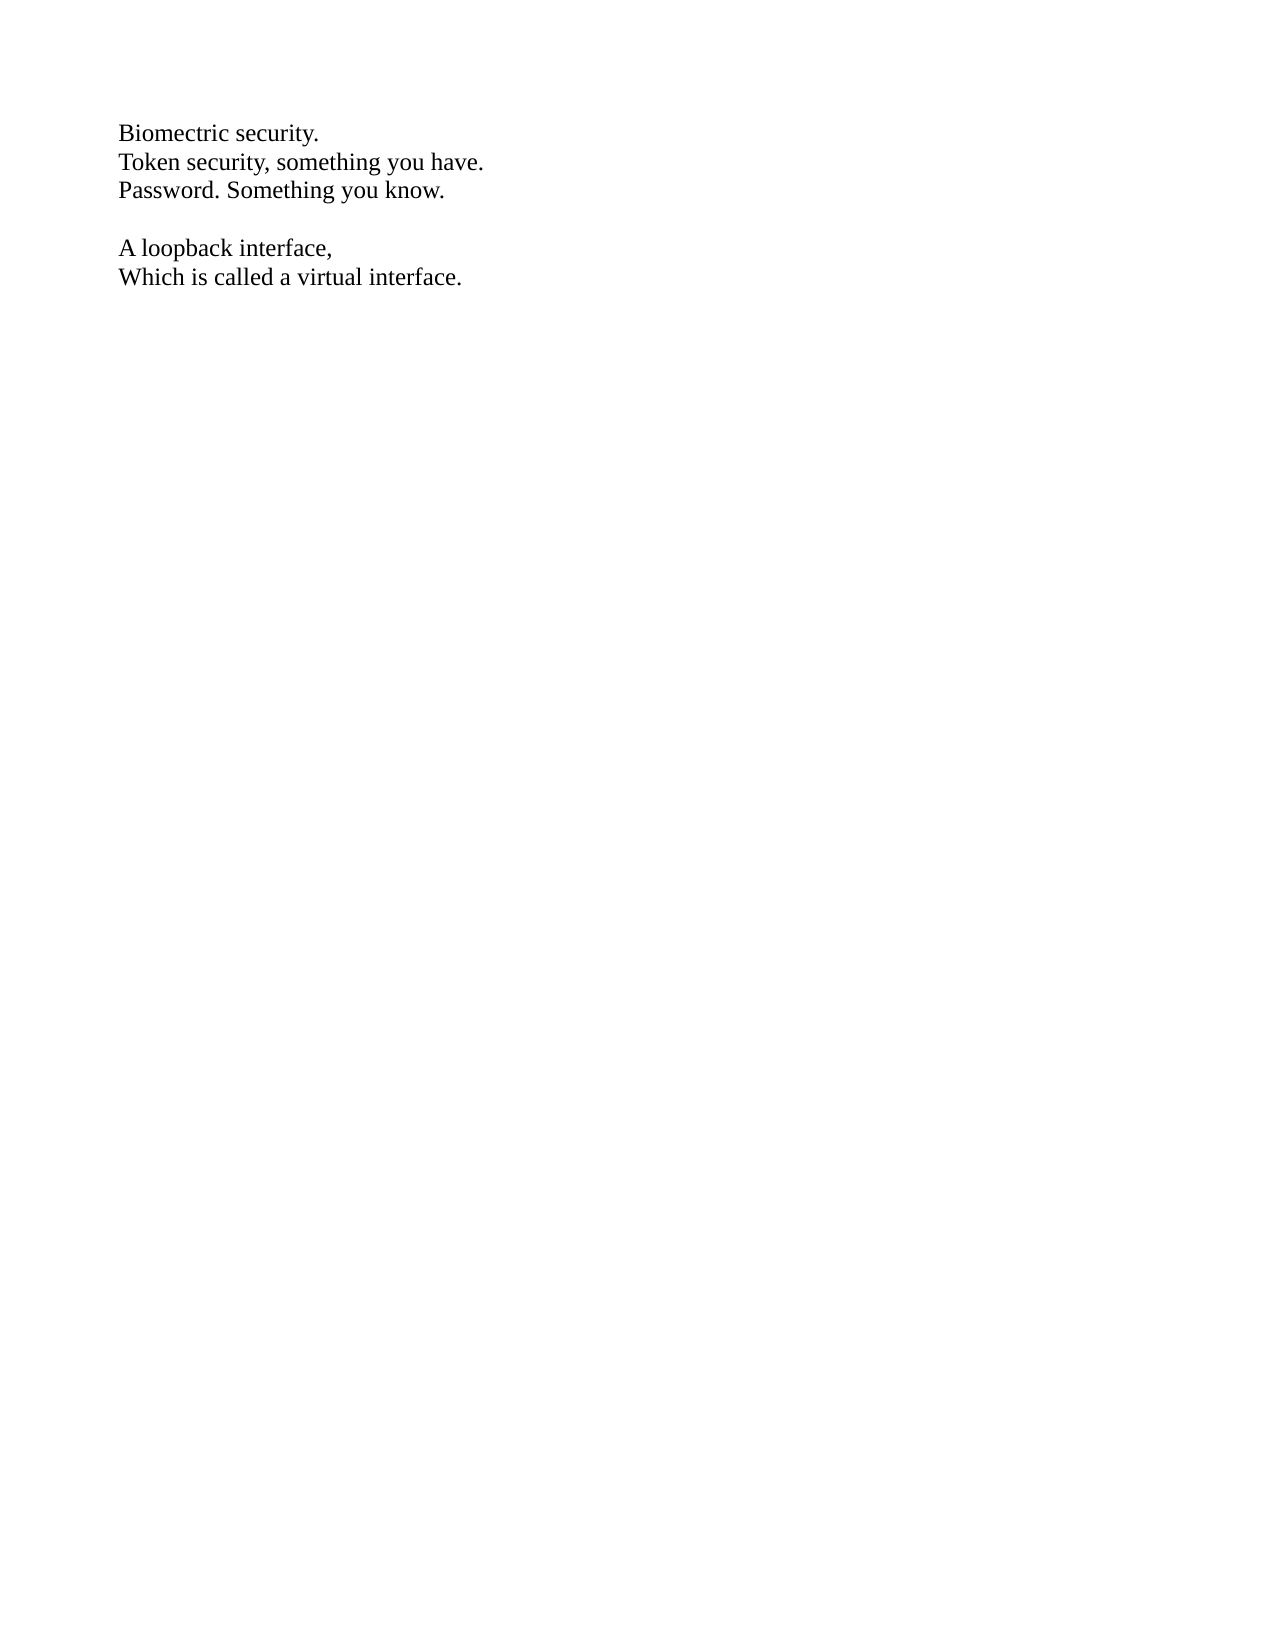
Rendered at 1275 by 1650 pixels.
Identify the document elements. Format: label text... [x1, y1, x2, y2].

text Biomectric security. [118, 118, 1157, 147]
text Password. Something you know. [118, 176, 1157, 204]
text Token security, something you have. [118, 147, 1157, 176]
text A loopback interface, [118, 233, 1157, 262]
text Which is called a virtual interface. [118, 262, 1157, 291]
